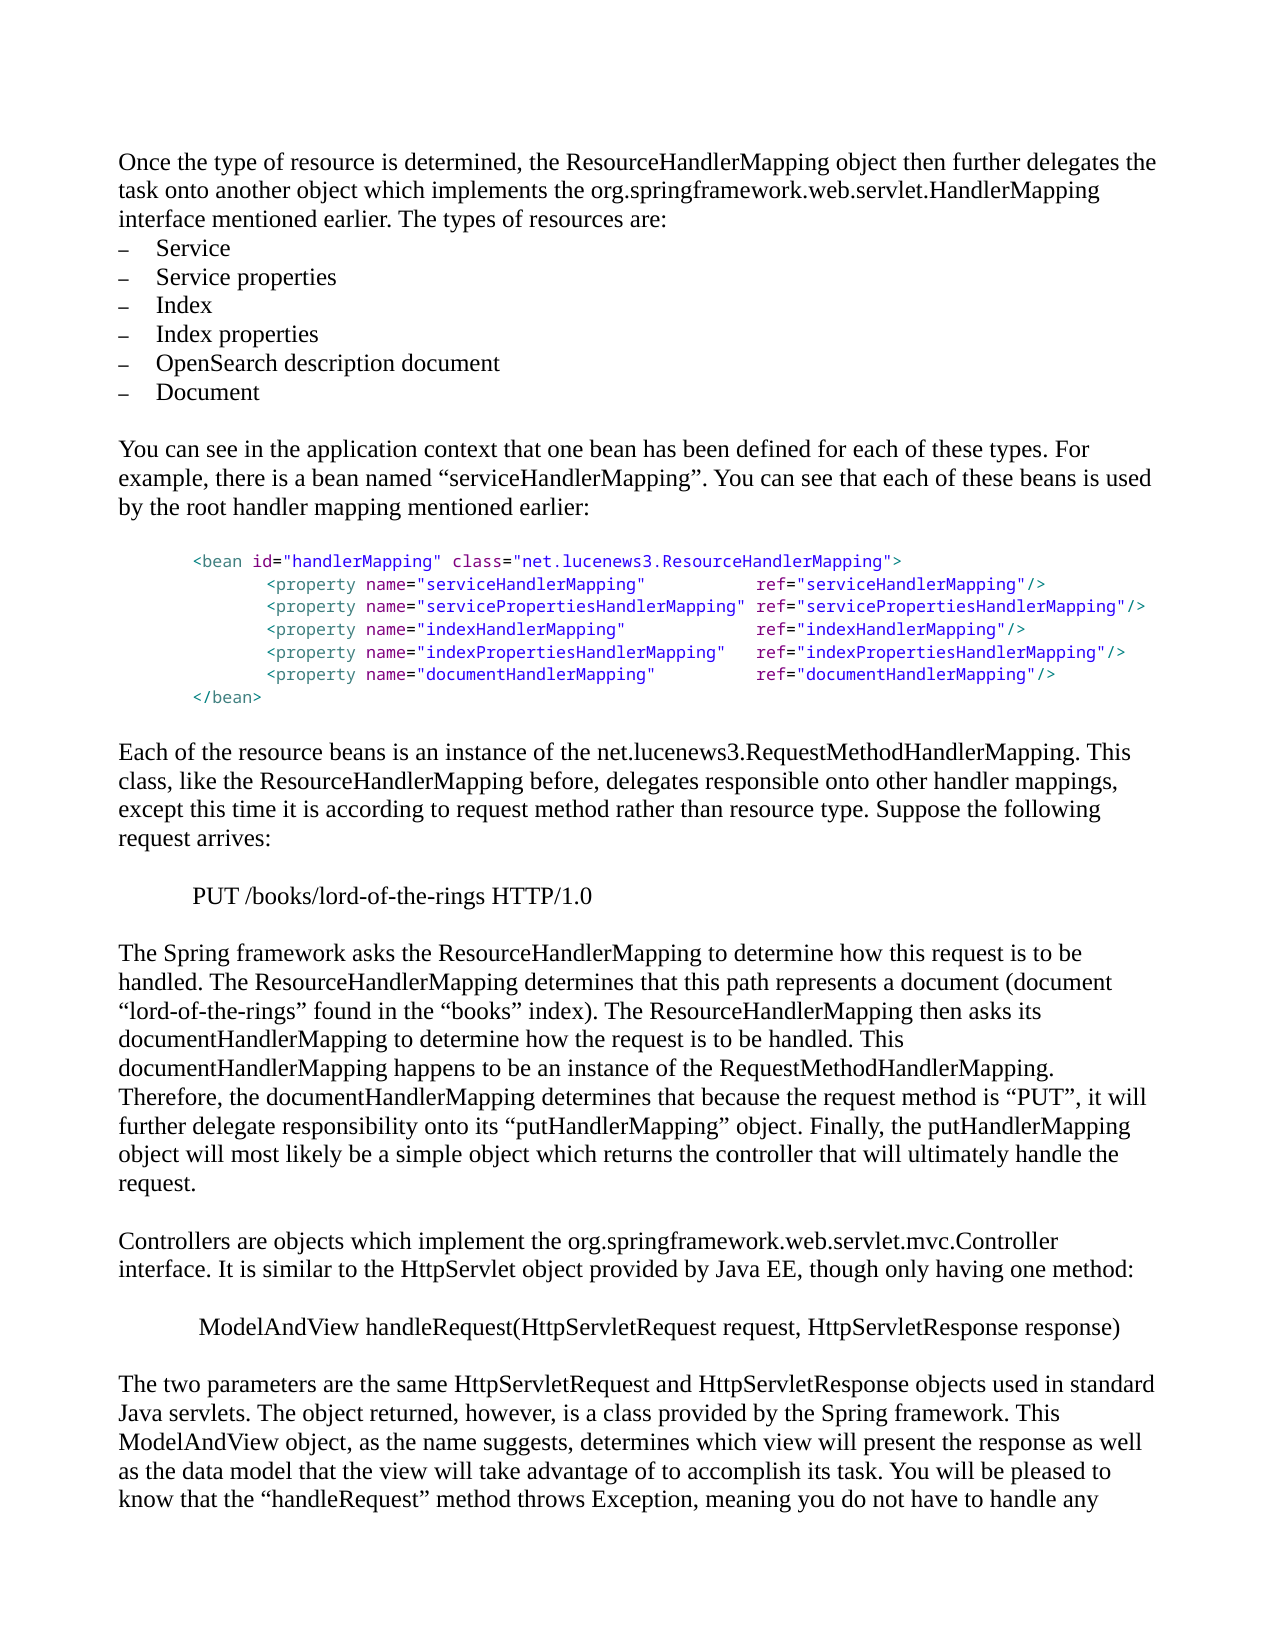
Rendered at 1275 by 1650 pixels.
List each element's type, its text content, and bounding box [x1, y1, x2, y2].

text <property name="documentHandlerMapping" ref="documentHandlerMapping"/> [118, 663, 1157, 686]
text <bean id="handlerMapping" class="net.lucenews3.ResourceHandlerMapping"> [118, 549, 1157, 572]
text <property name="servicePropertiesHandlerMapping" ref="servicePropertiesHandlerMapping"/> [118, 595, 1157, 617]
list Document [118, 377, 1157, 406]
list Service [118, 233, 1157, 262]
text </bean> [118, 686, 1157, 708]
text <property name="indexPropertiesHandlerMapping" ref="indexPropertiesHandlerMapping"/> [118, 640, 1157, 663]
text Controllers are objects which implement the org.springframework.web.servlet.mvc.Controller interface. It is similar to the HttpServlet object provided by Java EE, though only having one method: [118, 1226, 1157, 1283]
text ModelAndView handleRequest(HttpServletRequest request, HttpServletResponse response) [118, 1312, 1157, 1341]
list OpenSearch description document [118, 348, 1157, 377]
text Once the type of resource is determined, the ResourceHandlerMapping object then further delegates the task onto another object which implements the org.springframework.web.servlet.HandlerMapping interface mentioned earlier. The types of resources are: [118, 147, 1157, 233]
text <property name="serviceHandlerMapping" ref="serviceHandlerMapping"/> [118, 572, 1157, 595]
text <property name="indexHandlerMapping" ref="indexHandlerMapping"/> [118, 617, 1157, 640]
text Each of the resource beans is an instance of the net.lucenews3.RequestMethodHandlerMapping. This class, like the ResourceHandlerMapping before, delegates responsible onto other handler mappings, except this time it is according to request method rather than resource type. Suppose the following request arrives: [118, 737, 1157, 852]
list Index [118, 291, 1157, 319]
list Index properties [118, 319, 1157, 348]
text You can see in the application context that one bean has been defined for each of these types. For example, there is a bean named “serviceHandlerMapping”. You can see that each of these beans is used by the root handler mapping mentioned earlier: [118, 434, 1157, 521]
text The Spring framework asks the ResourceHandlerMapping to determine how this request is to be handled. The ResourceHandlerMapping determines that this path represents a document (document “lord-of-the-rings” found in the “books” index). The ResourceHandlerMapping then asks its documentHandlerMapping to determine how the request is to be handled. This documentHandlerMapping happens to be an instance of the RequestMethodHandlerMapping. Therefore, the documentHandlerMapping determines that because the request method is “PUT”, it will further delegate responsibility onto its “putHandlerMapping” object. Finally, the putHandlerMapping object will most likely be a simple object which returns the controller that will ultimately handle the request. [118, 938, 1157, 1197]
list Service properties [118, 262, 1157, 291]
text PUT /books/lord-of-the-rings HTTP/1.0 [118, 881, 1157, 909]
text The two parameters are the same HttpServletRequest and HttpServletResponse objects used in standard Java servlets. The object returned, however, is a class provided by the Spring framework. This ModelAndView object, as the name suggests, determines which view will present the response as well as the data model that the view will take advantage of to accomplish its task. You will be pleased to know that the “handleRequest” method throws Exception, meaning you do not have to handle any [118, 1369, 1157, 1513]
